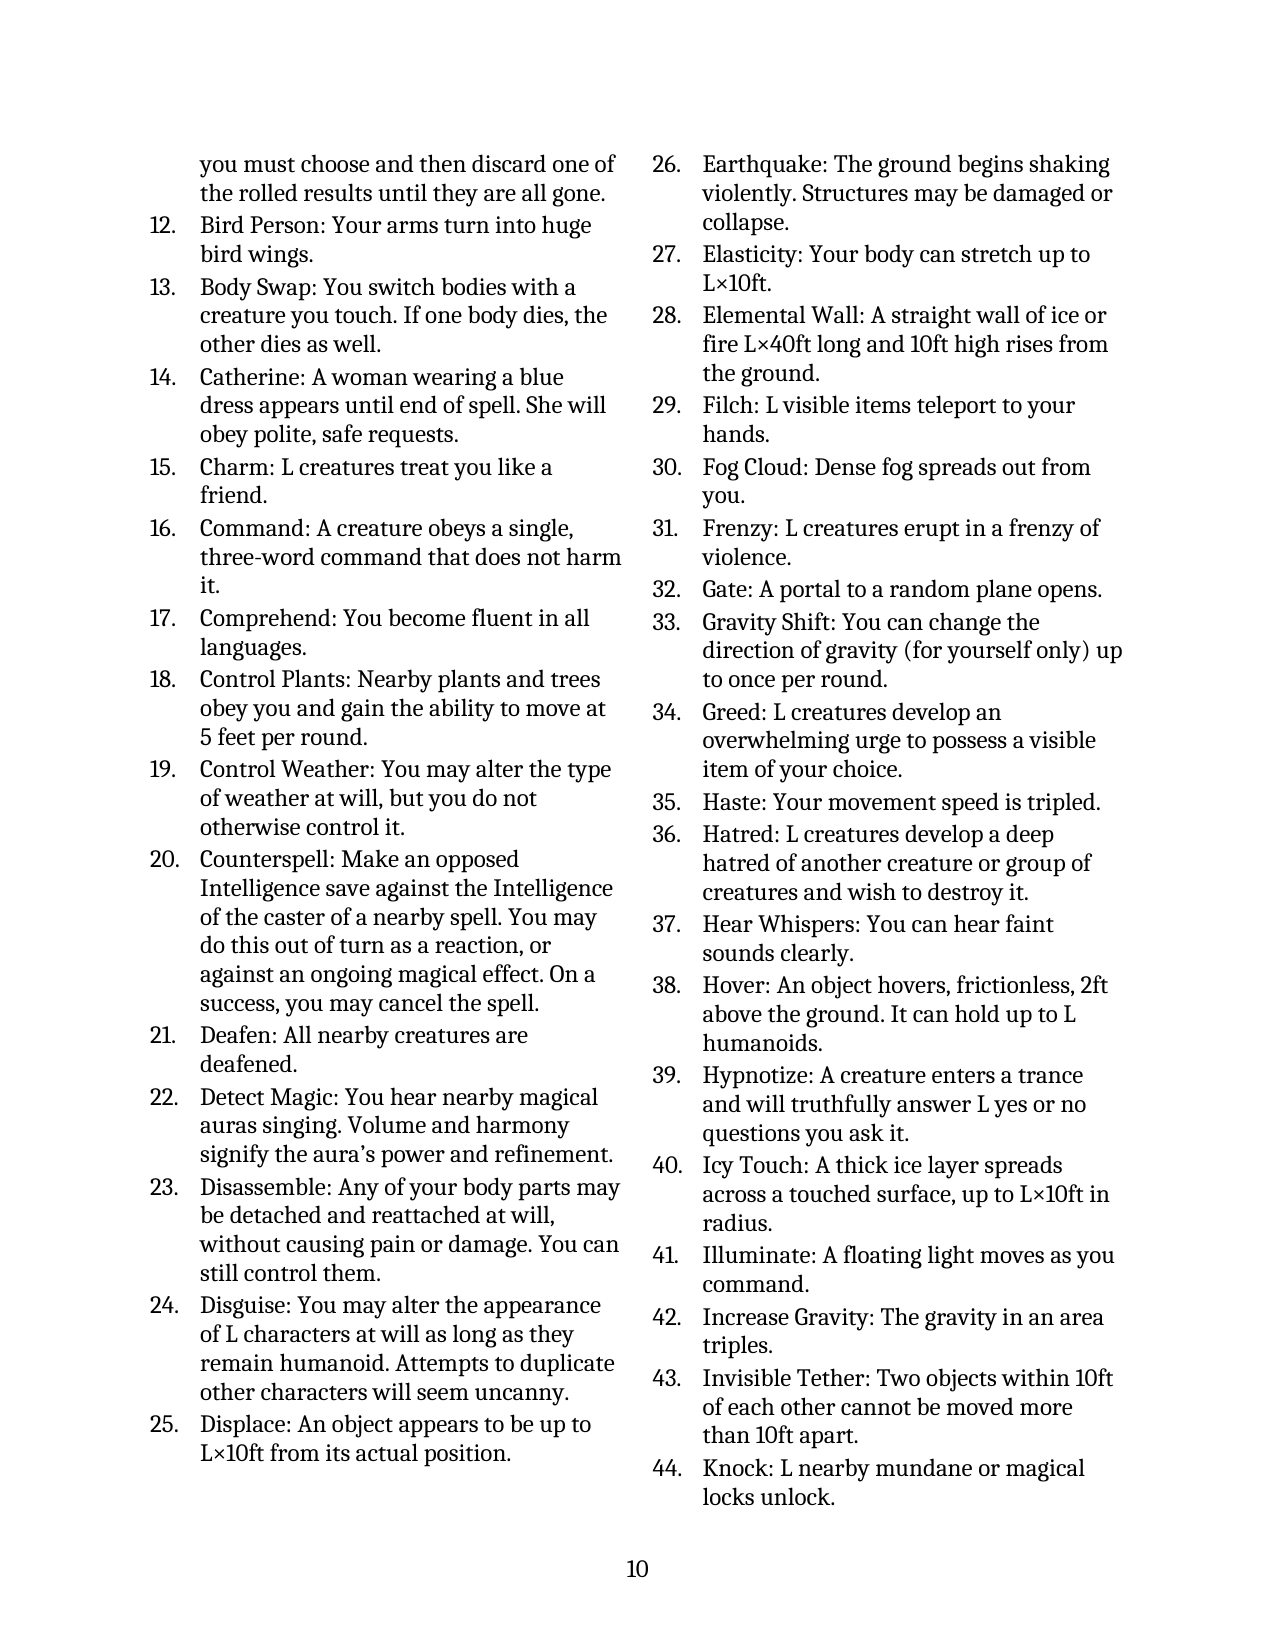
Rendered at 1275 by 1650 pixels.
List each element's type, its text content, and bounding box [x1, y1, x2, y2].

list Gate: A portal to a random plane opens. [652, 575, 1125, 604]
list Invisible Tether: Two objects within 10ft of each other cannot be moved more than 10ft apart. [652, 1364, 1125, 1450]
list Haste: Your movement speed is tripled. [652, 787, 1125, 816]
list Hatred: L creatures develop a deep hatred of another creature or group of creatures and wish to destroy it. [652, 820, 1125, 906]
list Elasticity: Your body can stretch up to L×10ft. [652, 240, 1125, 297]
list Hover: An object hovers, frictionless, 2ft above the ground. It can hold up to L humanoids. [652, 971, 1125, 1057]
list Deafen: All nearby creatures are deafened. [150, 1021, 622, 1079]
list Icy Touch: A thick ice layer spreads across a touched surface, up to L×10ft in radius. [652, 1151, 1125, 1237]
list you must choose and then discard one of the rolled results until they are all gone. [150, 150, 622, 207]
list Bird Person: Your arms turn into huge bird wings. [150, 211, 622, 269]
list Control Weather: You may alter the type of weather at will, but you do not otherwise control it. [150, 755, 622, 841]
list Command: A creature obeys a single, three-word command that does not harm it. [150, 514, 622, 600]
list Increase Gravity: The gravity in an area triples. [652, 1302, 1125, 1360]
list Hear Whispers: You can hear faint sounds clearly. [652, 910, 1125, 967]
list Control Plants: Nearby plants and trees obey you and gain the ability to move at 5 feet per round. [150, 665, 622, 751]
list Displace: An object appears to be up to L×10ft from its actual position. [150, 1410, 622, 1467]
list Earthquake: The ground begins shaking violently. Structures may be damaged or collapse. [652, 150, 1125, 236]
list Illuminate: A floating light moves as you command. [652, 1241, 1125, 1299]
list Fog Cloud: Dense fog spreads out from you. [652, 452, 1125, 510]
list Filch: L visible items teleport to your hands. [652, 391, 1125, 449]
list Body Swap: You switch bodies with a creature you touch. If one body dies, the other dies as well. [150, 272, 622, 359]
list Gravity Shift: You can change the direction of gravity (for yourself only) up to once per round. [652, 607, 1125, 694]
list Elemental Wall: A straight wall of ice or fire L×40ft long and 10ft high rises from the ground. [652, 301, 1125, 387]
list Disguise: You may alter the appearance of L characters at will as long as they remain humanoid. Attempts to duplicate other characters will seem uncanny. [150, 1291, 622, 1406]
list Greed: L creatures develop an overwhelming urge to possess a visible item of your choice. [652, 697, 1125, 784]
list Disassemble: Any of your body parts may be detached and reattached at will, without causing pain or damage. You can still control them. [150, 1172, 622, 1287]
list Comprehend: You become fluent in all languages. [150, 604, 622, 661]
list Frenzy: L creatures erupt in a frenzy of violence. [652, 514, 1125, 571]
list Catherine: A woman wearing a blue dress appears until end of spell. She will obey polite, safe requests. [150, 362, 622, 449]
list Counterspell: Make an opposed Intelligence save against the Intelligence of the caster of a nearby spell. You may do this out of turn as a reaction, or against an ongoing magical effect. On a success, you may cancel the spell. [150, 845, 622, 1017]
list Detect Magic: You hear nearby magical auras singing. Volume and harmony signify the aura’s power and refinement. [150, 1082, 622, 1169]
list Hypnotize: A creature enters a trance and will truthfully answer L yes or no questions you ask it. [652, 1061, 1125, 1147]
list Charm: L creatures treat you like a friend. [150, 452, 622, 510]
list Knock: L nearby mundane or magical locks unlock. [652, 1454, 1125, 1511]
